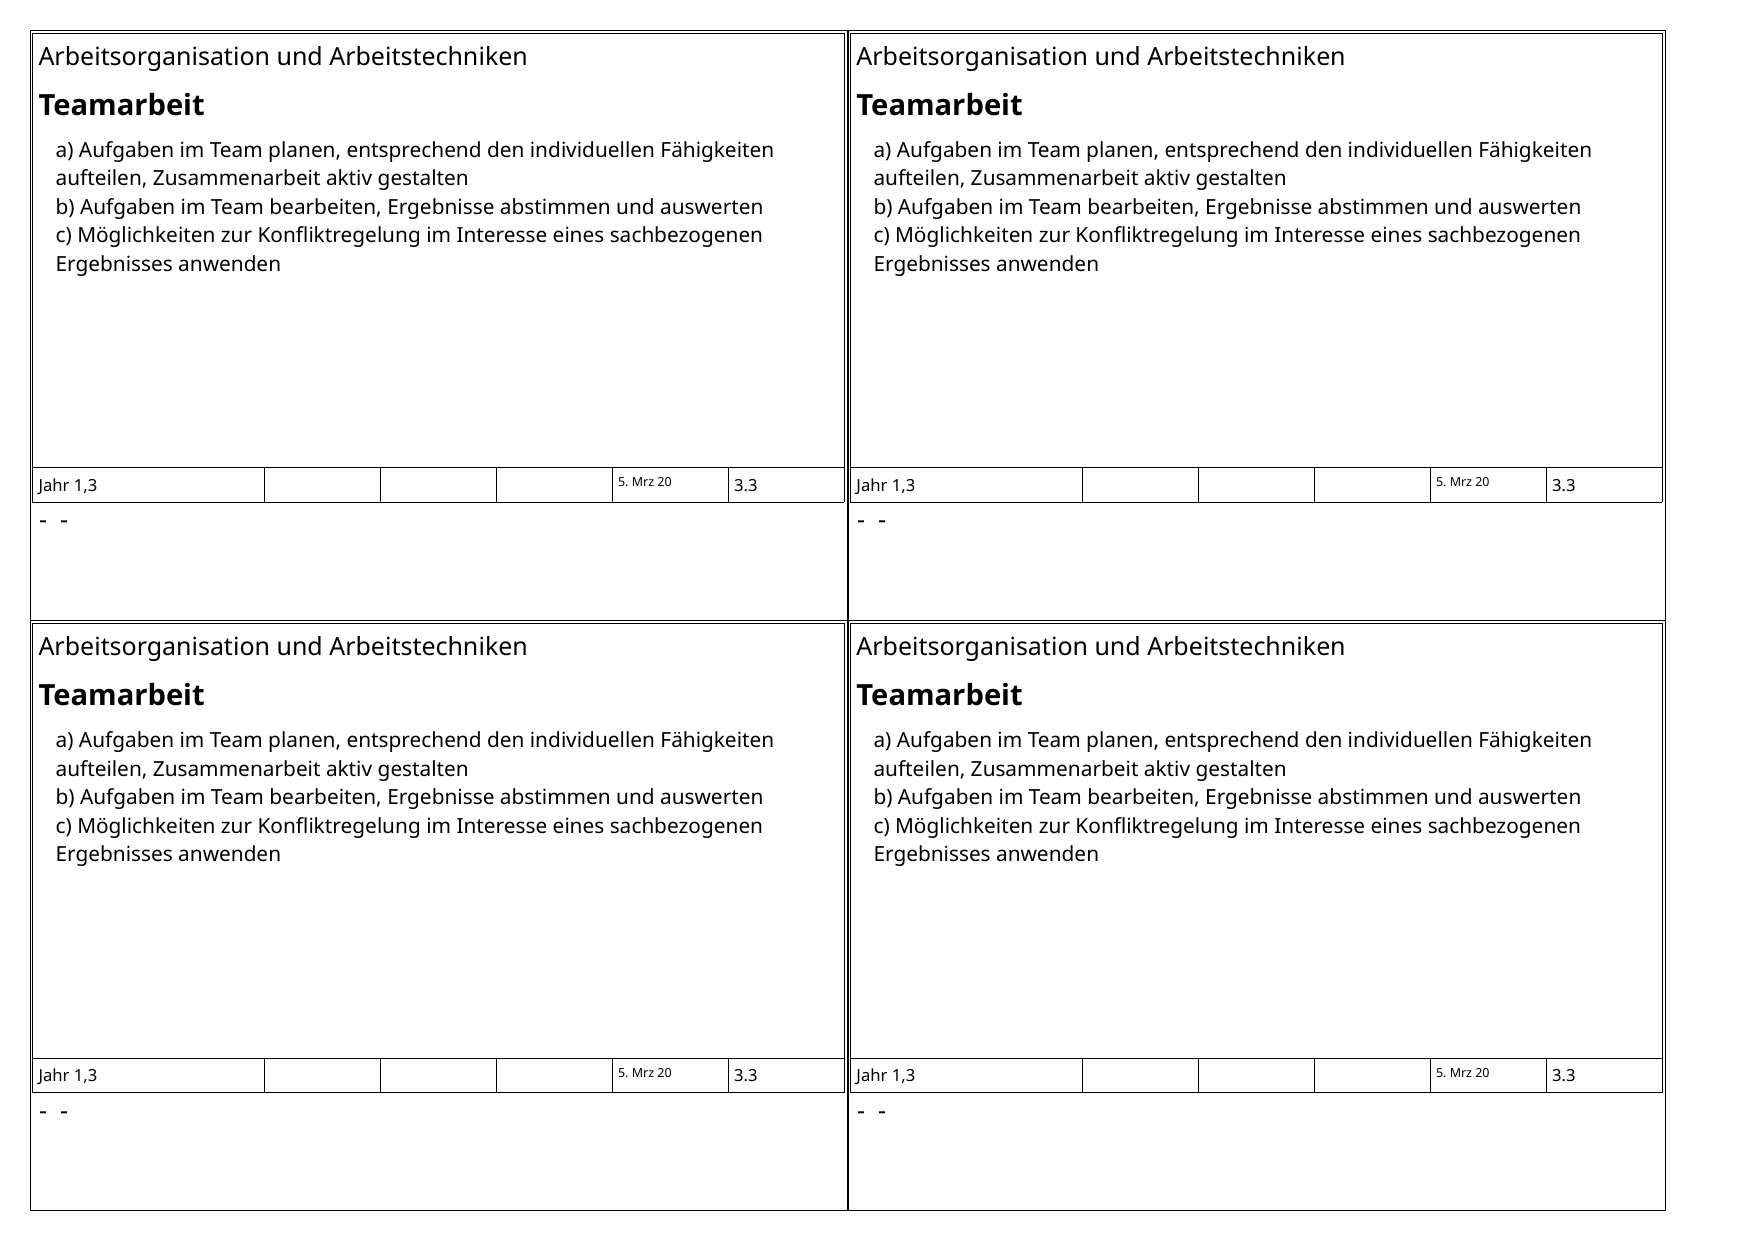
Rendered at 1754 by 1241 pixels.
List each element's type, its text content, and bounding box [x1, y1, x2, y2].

table_cell [497, 1059, 612, 1092]
table_cell [1315, 1059, 1430, 1092]
table_cell [1083, 468, 1198, 502]
text - - [32, 1093, 844, 1126]
table_cell [33, 720, 49, 1058]
table_cell Teamarbeit [33, 78, 844, 129]
table_cell [1199, 468, 1314, 502]
text - - [32, 503, 844, 536]
table_cell 5. Mrz 20 [613, 1059, 728, 1092]
table_header Arbeitsorganisation und Arbeitstechniken [851, 624, 1662, 669]
table_cell a) Aufgaben im Team planen, entsprechend den individuellen Fähigkeiten aufteilen, Zusammenarbeit aktiv gestalten b) Aufgaben im Team bearbeiten, Ergebnisse abstimmen und auswerten c) Möglichkeiten zur Konfliktregelung im Interesse eines sachbezogenen Ergebnisses anwenden [50, 129, 844, 467]
table_cell [1199, 1059, 1314, 1092]
table_cell 3.3 [1547, 1059, 1662, 1092]
table_cell a) Aufgaben im Team planen, entsprechend den individuellen Fähigkeiten aufteilen, Zusammenarbeit aktiv gestalten b) Aufgaben im Team bearbeiten, Ergebnisse abstimmen und auswerten c) Möglichkeiten zur Konfliktregelung im Interesse eines sachbezogenen Ergebnisses anwenden [50, 720, 844, 1058]
text - - [850, 503, 1662, 536]
table_cell [265, 1059, 380, 1092]
table_cell 5. Mrz 20 [1431, 1059, 1546, 1092]
table_header Arbeitsorganisation und Arbeitstechniken [851, 34, 1662, 78]
table_cell [33, 129, 49, 467]
table_cell Teamarbeit [33, 669, 844, 720]
table_cell a) Aufgaben im Team planen, entsprechend den individuellen Fähigkeiten aufteilen, Zusammenarbeit aktiv gestalten b) Aufgaben im Team bearbeiten, Ergebnisse abstimmen und auswerten c) Möglichkeiten zur Konfliktregelung im Interesse eines sachbezogenen Ergebnisses anwenden [868, 720, 1662, 1058]
table_cell [265, 468, 380, 502]
text - - [850, 1093, 1662, 1126]
table_cell Jahr 1,3 [851, 1059, 1082, 1092]
table_cell [381, 1059, 496, 1092]
table_header Arbeitsorganisation und Arbeitstechniken [33, 624, 844, 669]
table_cell Jahr 1,3 [33, 468, 264, 502]
table_cell 5. Mrz 20 [613, 468, 728, 502]
table_cell 3.3 [1547, 468, 1662, 502]
table_cell 5. Mrz 20 [1431, 468, 1546, 502]
table_cell [497, 468, 612, 502]
table_cell 3.3 [729, 1059, 844, 1092]
table_cell Jahr 1,3 [33, 1059, 264, 1092]
table_cell Jahr 1,3 [851, 468, 1082, 502]
table_cell [1083, 1059, 1198, 1092]
table_cell 3.3 [729, 468, 844, 502]
table_cell a) Aufgaben im Team planen, entsprechend den individuellen Fähigkeiten aufteilen, Zusammenarbeit aktiv gestalten b) Aufgaben im Team bearbeiten, Ergebnisse abstimmen und auswerten c) Möglichkeiten zur Konfliktregelung im Interesse eines sachbezogenen Ergebnisses anwenden [868, 129, 1662, 467]
table_cell [851, 720, 867, 1058]
table_cell Teamarbeit [851, 669, 1662, 720]
table_header Arbeitsorganisation und Arbeitstechniken [33, 34, 844, 78]
table_cell [851, 129, 867, 467]
table_cell Teamarbeit [851, 78, 1662, 129]
table_cell [381, 468, 496, 502]
table_cell [1315, 468, 1430, 502]
